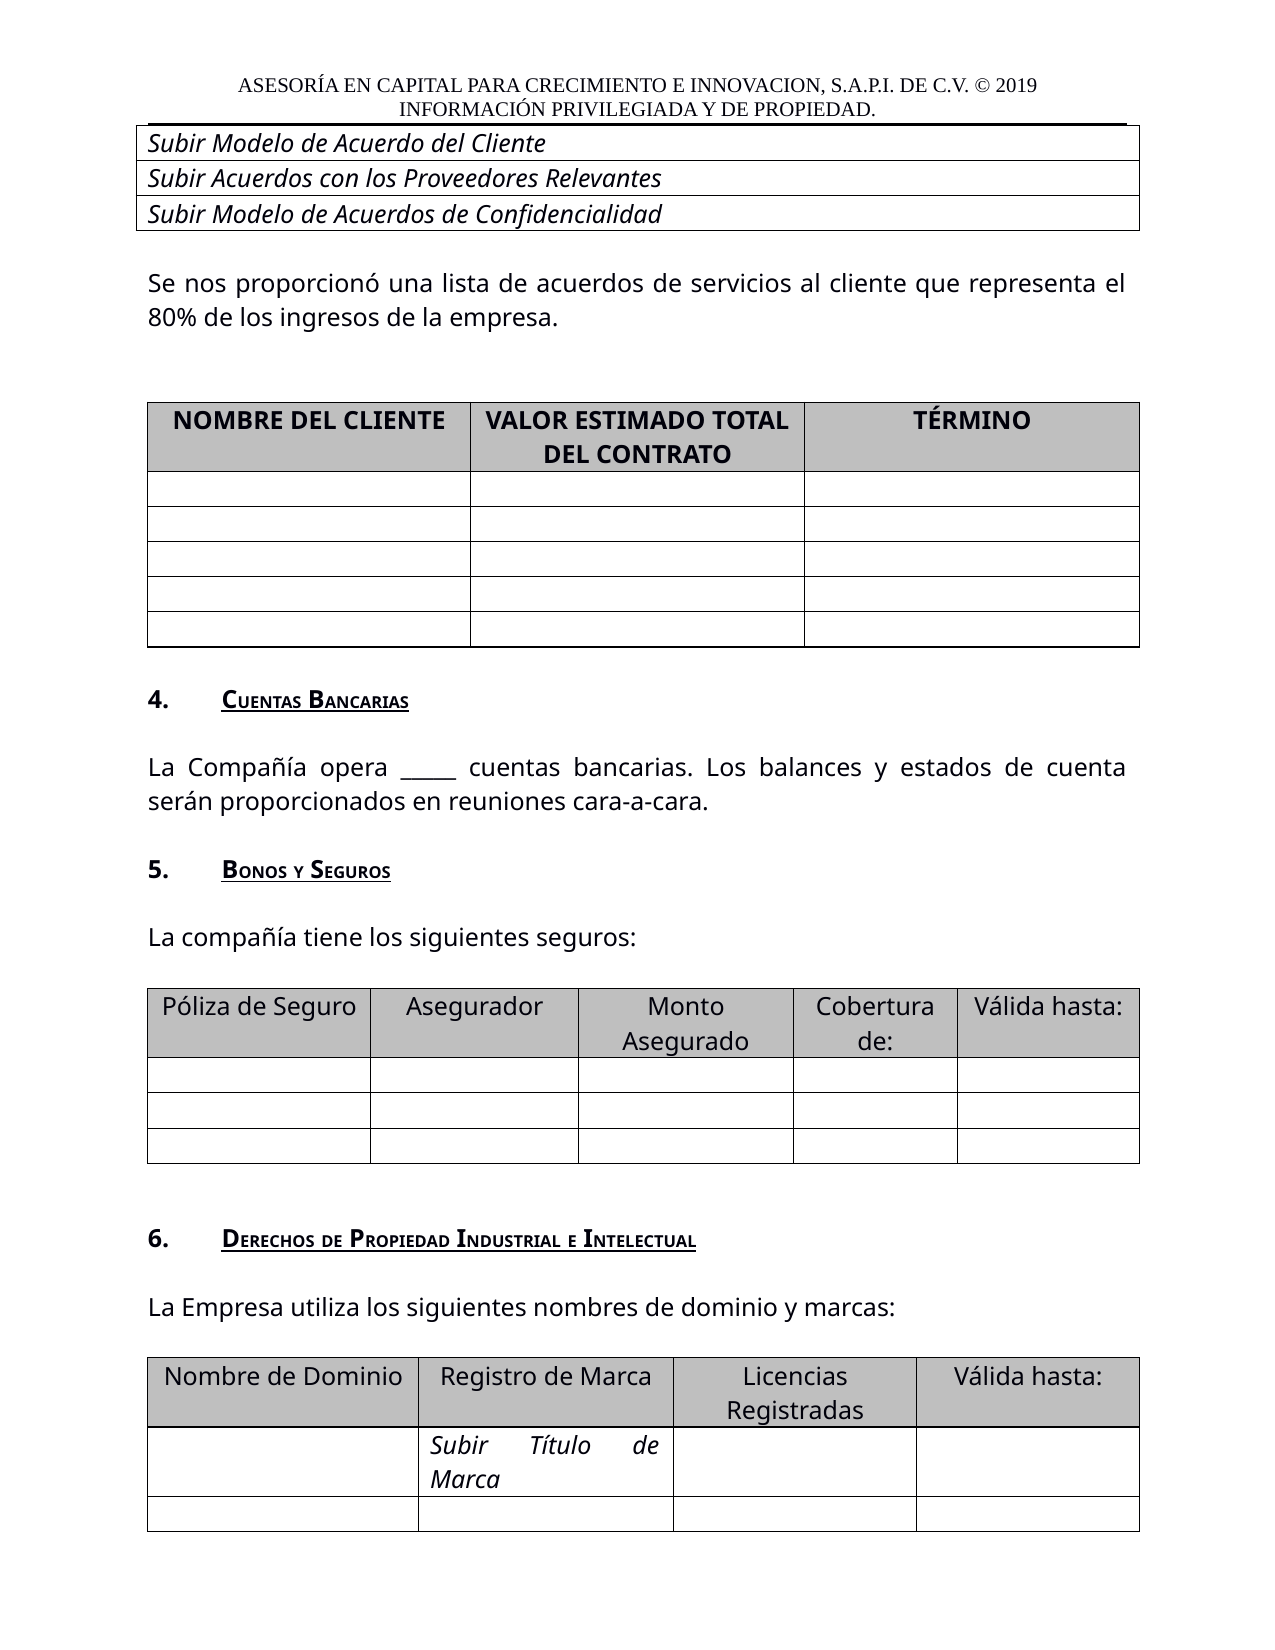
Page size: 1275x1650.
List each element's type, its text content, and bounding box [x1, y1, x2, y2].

table_cell [471, 577, 804, 611]
table_header Monto Asegurado [579, 989, 793, 1057]
text Se nos proporcionó una lista de acuerdos de servicios al cliente que representa el 80% de los ingresos de la empresa. [148, 265, 1127, 333]
table_cell [917, 1428, 1139, 1496]
table_header Registro de Marca [419, 1358, 673, 1426]
table_header Válida hasta: [958, 989, 1139, 1057]
table_cell [805, 507, 1139, 541]
table_cell [958, 1058, 1139, 1092]
table_cell [148, 1428, 418, 1496]
table_cell [148, 1497, 418, 1531]
table_cell Subir Acuerdos con los Proveedores Relevantes [137, 161, 1139, 195]
text La Compañía opera _____ cuentas bancarias. Los balances y estados de cuenta serán proporcionados en reuniones cara-a-cara. [148, 749, 1127, 818]
table_cell [674, 1497, 916, 1531]
table_cell Subir Modelo de Acuerdos de Confidencialidad [137, 196, 1139, 230]
table_header Subir Modelo de Acuerdo del Cliente [137, 126, 1139, 160]
table_cell [371, 1058, 578, 1092]
table_cell [419, 1497, 673, 1531]
table_cell [794, 1093, 957, 1127]
table_cell [371, 1093, 578, 1127]
table_cell [148, 472, 470, 506]
table_cell [805, 472, 1139, 506]
table_header Cobertura de: [794, 989, 957, 1057]
table_cell [471, 507, 804, 541]
subtitle 5. Bonos y Seguros [148, 852, 1127, 886]
table_cell [371, 1129, 578, 1162]
table_cell [958, 1093, 1139, 1127]
table_header Póliza de Seguro [148, 989, 370, 1057]
subtitle 6. Derechos de Propiedad Industrial e Intelectual [148, 1221, 1127, 1255]
table_cell [805, 577, 1139, 611]
table_cell [674, 1428, 916, 1496]
table_cell [471, 542, 804, 576]
table_cell Subir Título de Marca [419, 1428, 673, 1496]
table_cell [794, 1129, 957, 1162]
table_cell [917, 1497, 1139, 1531]
table_cell [148, 542, 470, 576]
table_cell [148, 1093, 370, 1127]
table_cell [471, 612, 804, 646]
table_header TÉRMINO [805, 403, 1139, 471]
text La Empresa utiliza los siguientes nombres de dominio y marcas: [148, 1289, 1127, 1323]
table_cell [805, 612, 1139, 646]
table_cell [805, 542, 1139, 576]
table_header Nombre de Dominio [148, 1358, 418, 1426]
text La compañía tiene los siguientes seguros: [148, 920, 1127, 954]
table_cell [794, 1058, 957, 1092]
table_cell [579, 1129, 793, 1162]
table_cell [471, 472, 804, 506]
table_cell [148, 1058, 370, 1092]
table_cell [148, 1129, 370, 1162]
table_header Licencias Registradas [674, 1358, 916, 1426]
table_header Válida hasta: [917, 1358, 1139, 1426]
subtitle 4. Cuentas Bancarias [148, 681, 1127, 716]
table_cell [579, 1058, 793, 1092]
table_header NOMBRE DEL CLIENTE [148, 403, 470, 471]
table_cell [148, 507, 470, 541]
table_cell [148, 577, 470, 611]
table_cell [579, 1093, 793, 1127]
table_cell [148, 612, 470, 646]
table_header VALOR ESTIMADO TOTAL DEL CONTRATO [471, 403, 804, 471]
table_header Asegurador [371, 989, 578, 1057]
table_cell [958, 1129, 1139, 1162]
